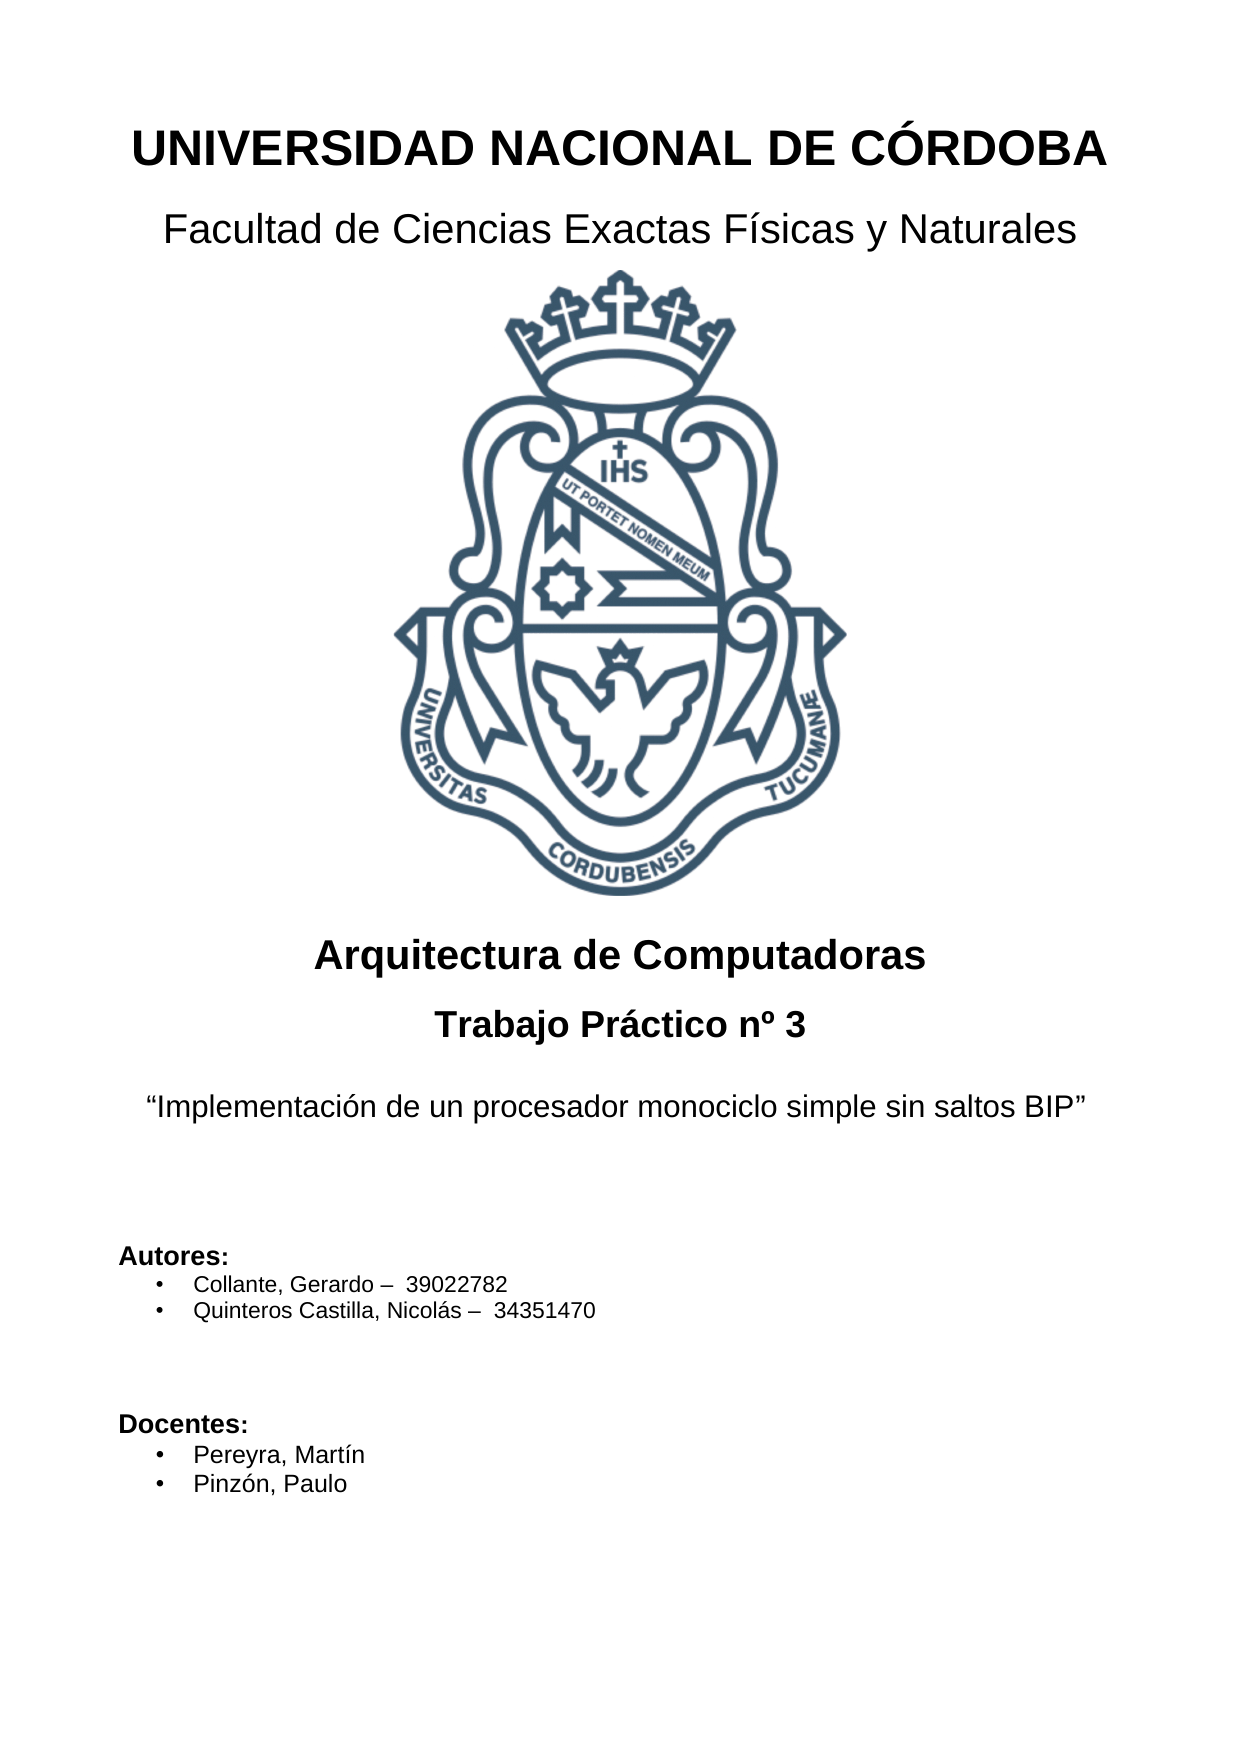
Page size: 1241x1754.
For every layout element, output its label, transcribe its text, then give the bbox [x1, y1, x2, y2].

list Quinteros Castilla, Nicolás – 34351470 [156, 1297, 1122, 1324]
text Facultad de Ciencias Exactas Físicas y Naturales [118, 204, 1122, 252]
list Pinzón, Paulo [156, 1469, 1122, 1497]
picture [393, 270, 847, 896]
text Arquitectura de Computadoras [118, 930, 1122, 978]
text “Implementación de un procesador monociclo simple sin saltos BIP” [118, 1088, 1122, 1124]
list Pereyra, Martín [156, 1440, 1122, 1469]
text Docentes: [118, 1408, 1122, 1440]
text Trabajo Práctico nº 3 [118, 1002, 1122, 1045]
list Collante, Gerardo – 39022782 [156, 1271, 1122, 1297]
text UNIVERSIDAD NACIONAL DE CÓRDOBA [118, 118, 1122, 176]
list Autores: [118, 1240, 1122, 1271]
